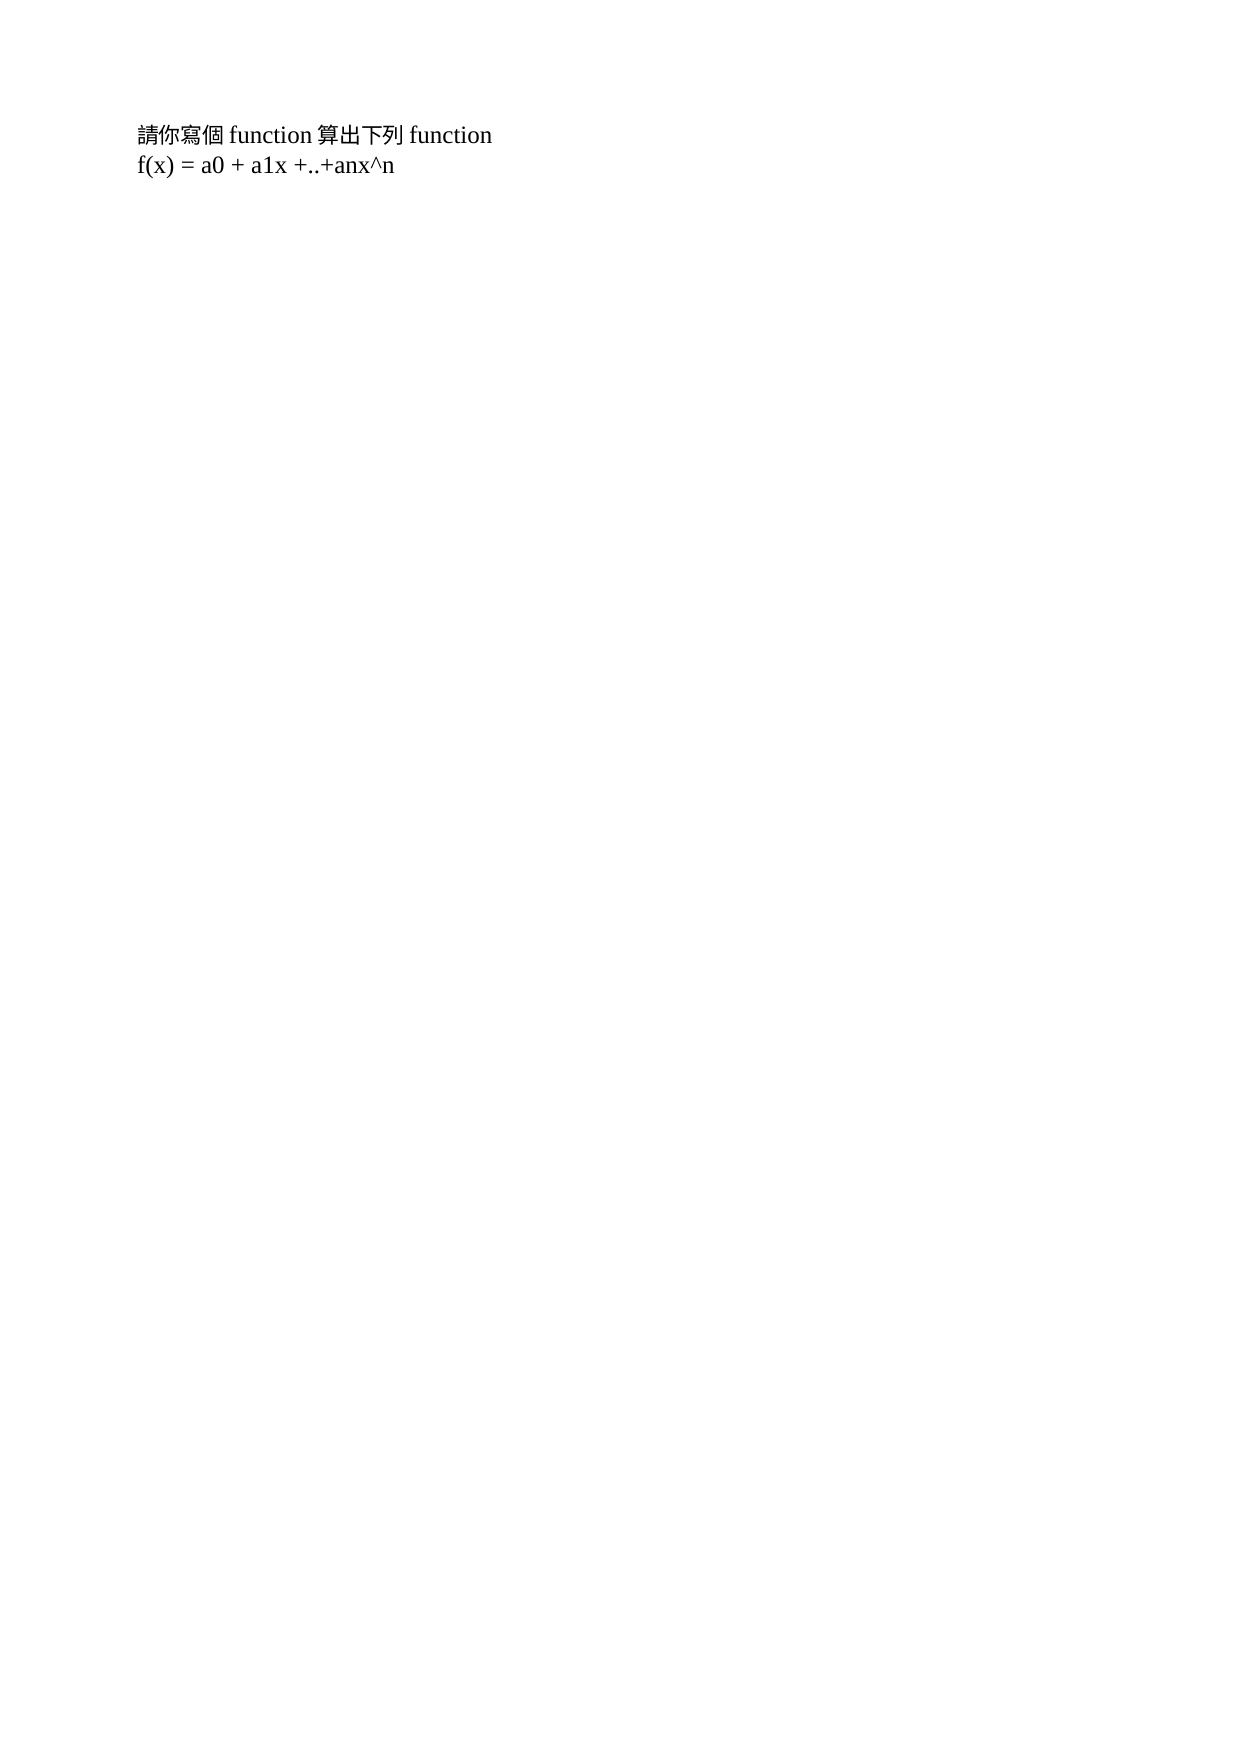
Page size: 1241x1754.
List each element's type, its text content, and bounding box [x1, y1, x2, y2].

text f(x) = a0 + a1x +..+anx^n [118, 150, 1122, 178]
text 請你寫個function算出下列function [118, 118, 1122, 150]
